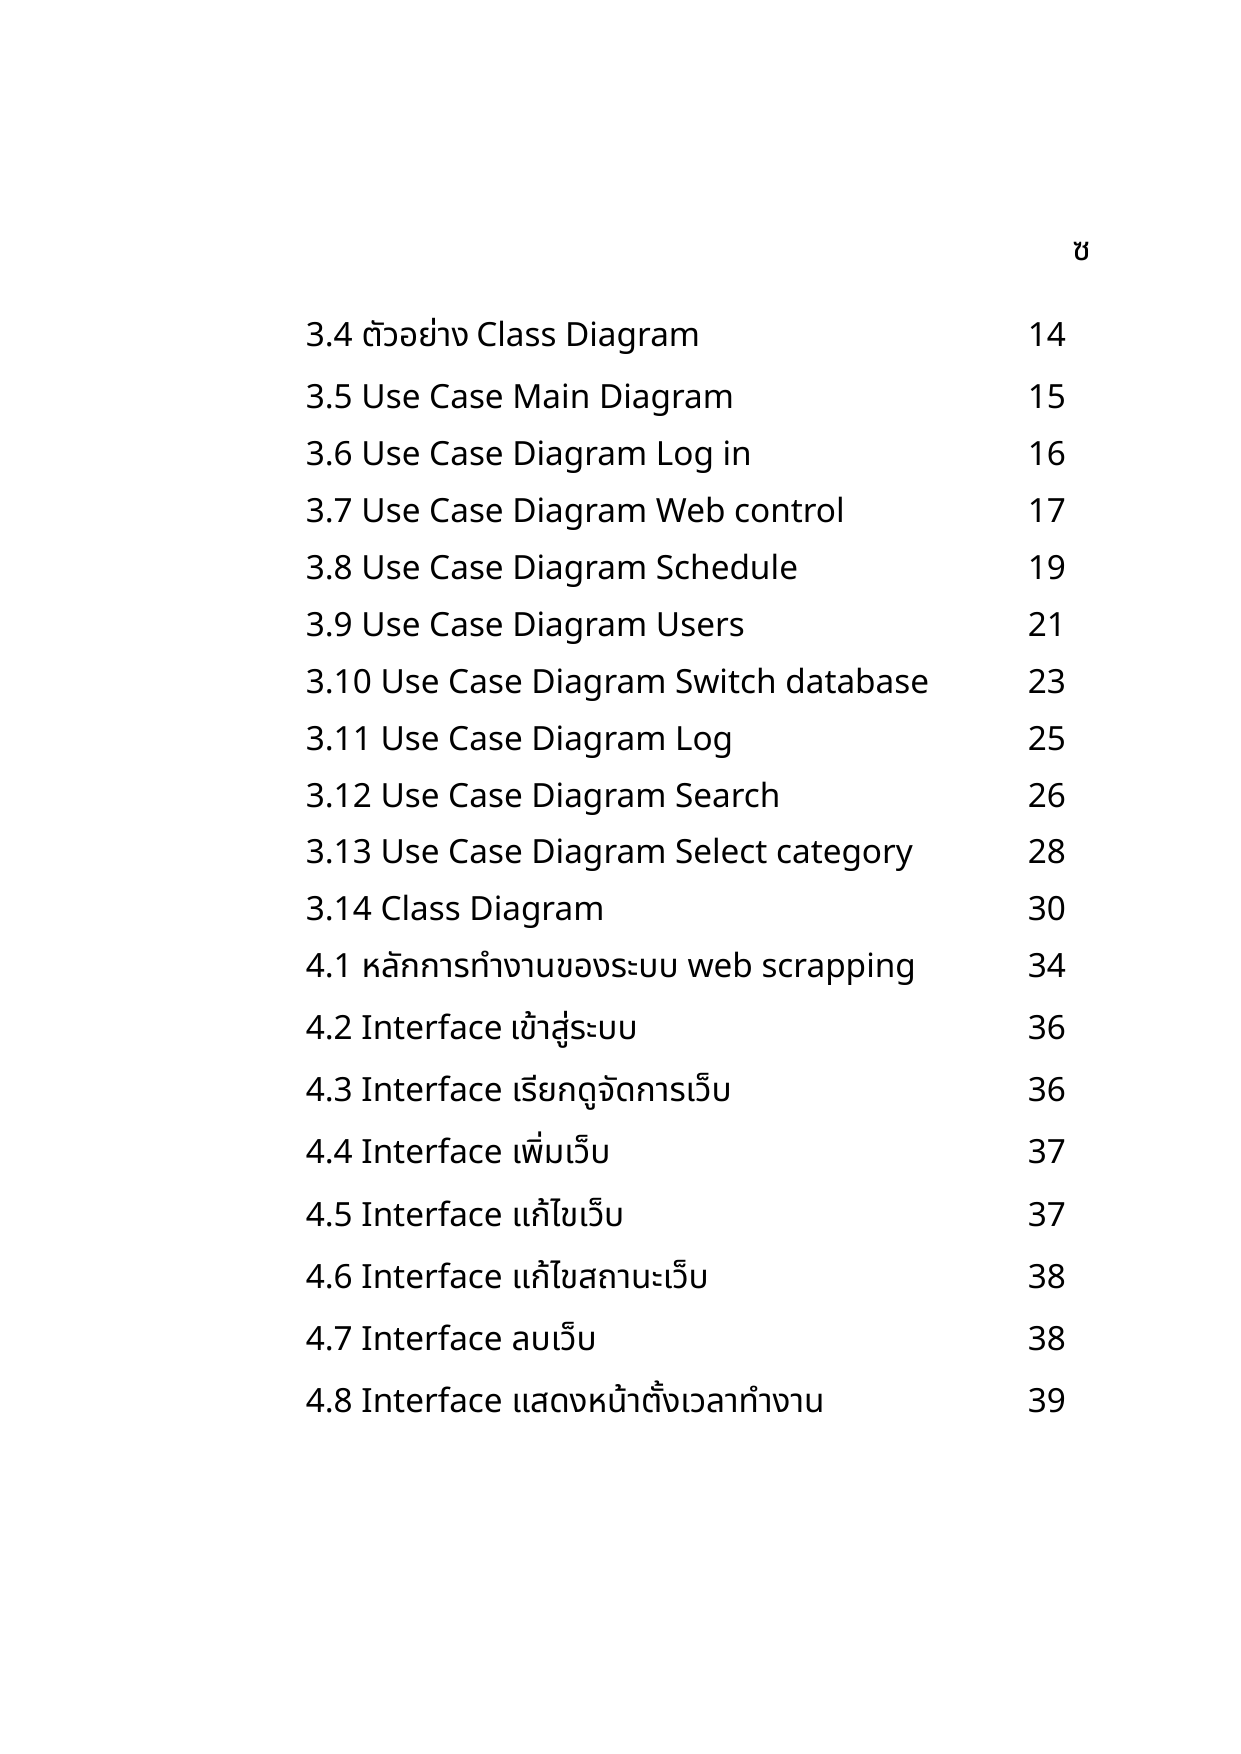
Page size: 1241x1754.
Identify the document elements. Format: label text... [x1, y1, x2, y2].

table_cell 3.12 Use Case Diagram Search [300, 766, 1003, 822]
table_cell 3.4 ตัวอย่างClass Diagram [300, 305, 1003, 367]
table_cell 21 [1003, 595, 1091, 652]
table_cell 4.1 หลักการทำงานของระบบ web scrapping [300, 936, 1003, 998]
table_cell 17 [1003, 481, 1091, 538]
table_cell [225, 305, 300, 367]
table_cell 4.2 Interfaceเข้าสู่ระบบ [300, 998, 1003, 1060]
table_cell 39 [1003, 1371, 1091, 1433]
table_cell 3.8 Use Case Diagram Schedule [300, 538, 1003, 595]
table_cell [225, 1247, 300, 1309]
table_cell 19 [1003, 538, 1091, 595]
table_cell 4.5 Interface แก้ไขเว็บ [300, 1185, 1003, 1247]
table_cell 37 [1003, 1123, 1091, 1184]
table_cell 3.7 Use Case Diagram Web control [300, 481, 1003, 538]
table_cell [225, 766, 300, 822]
table_cell [225, 652, 300, 709]
table_cell 4.6 Interface แก้ไขสถานะเว็บ [300, 1247, 1003, 1309]
table_cell [225, 936, 300, 998]
table_cell 3.9 Use Case Diagram Users [300, 595, 1003, 652]
table_cell [225, 538, 300, 595]
table_cell 38 [1003, 1309, 1091, 1371]
table_cell 38 [1003, 1247, 1091, 1309]
table_cell [225, 595, 300, 652]
table_cell [225, 1371, 300, 1433]
table_cell 30 [1003, 879, 1091, 936]
table_cell 4.4 Interface เพิ่มเว็บ [300, 1123, 1003, 1184]
table_cell 26 [1003, 766, 1091, 822]
table_cell 3.5 Use Case Main Diagram [300, 368, 1003, 424]
table_cell 16 [1003, 424, 1091, 481]
table_cell 3.6 Use Case Diagram Log in [300, 424, 1003, 481]
table_cell [225, 998, 300, 1060]
table_cell 3.14 Class Diagram [300, 879, 1003, 936]
table_cell 4.8 Interface แสดงหน้าตั้งเวลาทำงาน [300, 1371, 1003, 1433]
table_cell [225, 1123, 300, 1184]
table_cell 36 [1003, 998, 1091, 1060]
table_cell 25 [1003, 709, 1091, 766]
table_cell 36 [1003, 1060, 1091, 1122]
table_cell [225, 823, 300, 879]
table_cell [225, 1060, 300, 1122]
table_cell 4.7 Interface ลบเว็บ [300, 1309, 1003, 1371]
table_cell 15 [1003, 368, 1091, 424]
table_cell [225, 709, 300, 766]
table_cell 37 [1003, 1185, 1091, 1247]
table_cell [225, 424, 300, 481]
table_cell 3.11 Use Case Diagram Log [300, 709, 1003, 766]
table_cell [225, 1309, 300, 1371]
table_cell [225, 368, 300, 424]
table_cell [225, 481, 300, 538]
table_cell 4.3 Interface เรียกดูจัดการเว็บ [300, 1060, 1003, 1122]
table_cell [225, 1185, 300, 1247]
table_cell 3.10 Use Case Diagram Switch database [300, 652, 1003, 709]
table_cell 34 [1003, 936, 1091, 998]
table_cell [225, 879, 300, 936]
table_cell 28 [1003, 823, 1091, 879]
table_cell 3.13 Use Case Diagram Select category [300, 823, 1003, 879]
table_cell 14 [1003, 305, 1091, 367]
table_cell 23 [1003, 652, 1091, 709]
